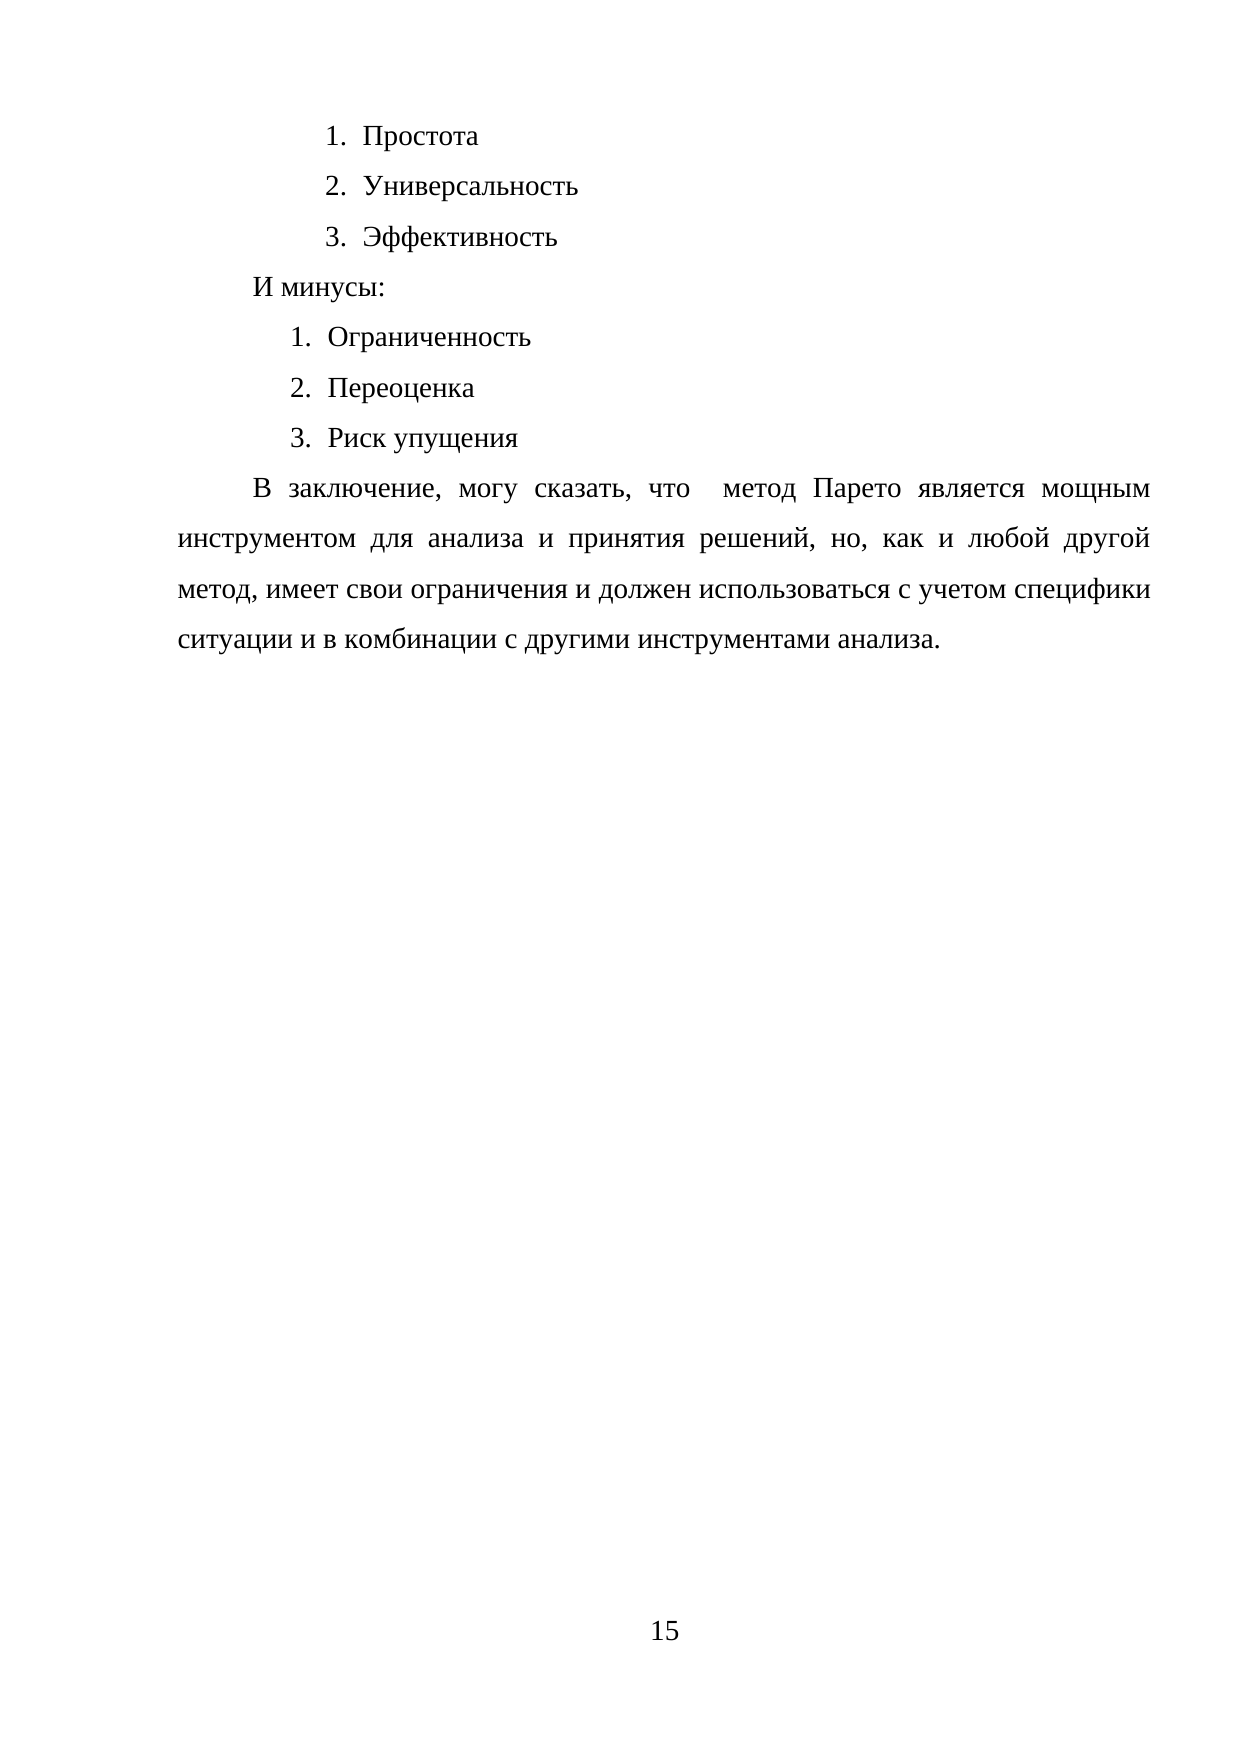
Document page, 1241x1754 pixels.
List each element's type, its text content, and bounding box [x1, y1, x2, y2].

list Простота [325, 118, 1152, 152]
list Универсальность [325, 168, 1152, 202]
list Эффективность [325, 219, 1152, 252]
text В заключение, могу сказать, что метод Парето является мощным инструментом для анализа и принятия решений, но, как и любой другой метод, имеет свои ограничения и должен использоваться с учетом специфики ситуации и в комбинации с другими инструментами анализа. [177, 470, 1152, 655]
list Переоценка [290, 370, 1152, 403]
list Ограниченность [290, 319, 1152, 353]
list Риск упущения [290, 420, 1152, 453]
text И минусы: [252, 269, 1152, 303]
